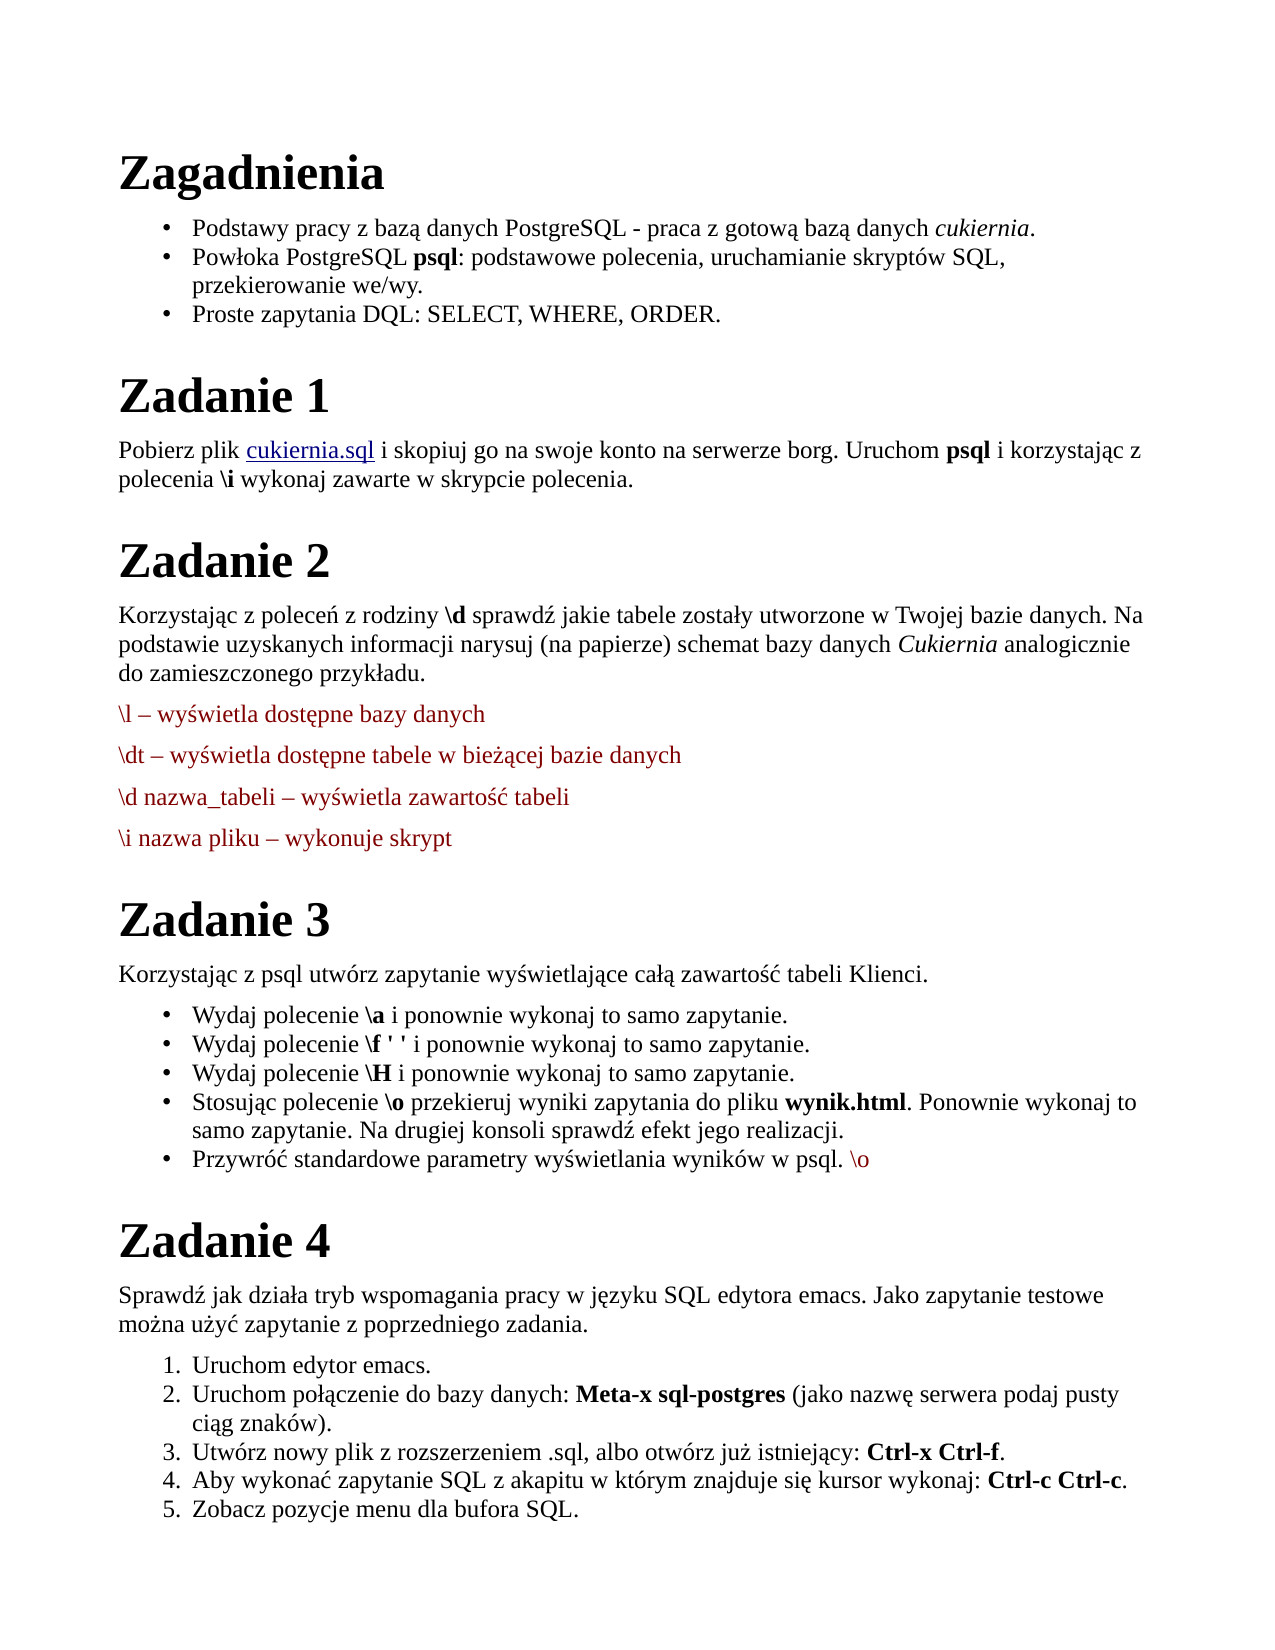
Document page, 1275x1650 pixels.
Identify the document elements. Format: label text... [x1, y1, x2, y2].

list Wydaj polecenie \a i ponownie wykonaj to samo zapytanie. [162, 1001, 1157, 1029]
text Korzystając z poleceń z rodziny \d sprawdź jakie tabele zostały utworzone w Twojej bazie danych. Na podstawie uzyskanych informacji narysuj (na papierze) schemat bazy danych Cukiernia analogicznie do zamieszczonego przykładu. [118, 601, 1157, 687]
list Aby wykonać zapytanie SQL z akapitu w którym znajduje się kursor wykonaj: Ctrl-c Ctrl-c. [162, 1466, 1157, 1494]
list Wydaj polecenie \f ' ' i ponownie wykonaj to samo zapytanie. [162, 1029, 1157, 1058]
subtitle Zagadnienia [118, 143, 1157, 201]
text \i nazwa pliku – wykonuje skrypt [118, 823, 1157, 852]
list Powłoka PostgreSQL psql: podstawowe polecenia, uruchamianie skryptów SQL, przekierowanie we/wy. [162, 242, 1157, 299]
text \d nazwa_tabeli – wyświetla zawartość tabeli [118, 782, 1157, 811]
subtitle Zadanie 1 [118, 366, 1157, 423]
list Wydaj polecenie \H i ponownie wykonaj to samo zapytanie. [162, 1058, 1157, 1087]
text Pobierz plik cukiernia.sql i skopiuj go na swoje konto na serwerze borg. Uruchom psql i korzystając z polecenia \i wykonaj zawarte w skrypcie polecenia. [118, 436, 1157, 493]
subtitle Zadanie 2 [118, 531, 1157, 588]
text Korzystając z psql utwórz zapytanie wyświetlające całą zawartość tabeli Klienci. [118, 959, 1157, 988]
list Stosując polecenie \o przekieruj wyniki zapytania do pliku wynik.html. Ponownie wykonaj to samo zapytanie. Na drugiej konsoli sprawdź efekt jego realizacji. [162, 1087, 1157, 1144]
list Podstawy pracy z bazą danych PostgreSQL - praca z gotową bazą danych cukiernia. [162, 213, 1157, 242]
text \dt – wyświetla dostępne tabele w bieżącej bazie danych [118, 741, 1157, 769]
list Utwórz nowy plik z rozszerzeniem .sql, albo otwórz już istniejący: Ctrl-x Ctrl-f. [162, 1437, 1157, 1466]
list Uruchom połączenie do bazy danych: Meta-x sql-postgres (jako nazwę serwera podaj pusty ciąg znaków). [162, 1379, 1157, 1437]
text Sprawdź jak działa tryb wspomagania pracy w języku SQL edytora emacs. Jako zapytanie testowe można użyć zapytanie z poprzedniego zadania. [118, 1281, 1157, 1338]
list Uruchom edytor emacs. [162, 1351, 1157, 1379]
text \l – wyświetla dostępne bazy danych [118, 699, 1157, 728]
subtitle Zadanie 4 [118, 1211, 1157, 1268]
list Proste zapytania DQL: SELECT, WHERE, ORDER. [162, 299, 1157, 328]
subtitle Zadanie 3 [118, 889, 1157, 947]
list Zobacz pozycje menu dla bufora SQL. [162, 1494, 1157, 1523]
list Przywróć standardowe parametry wyświetlania wyników w psql. \o [162, 1144, 1157, 1173]
